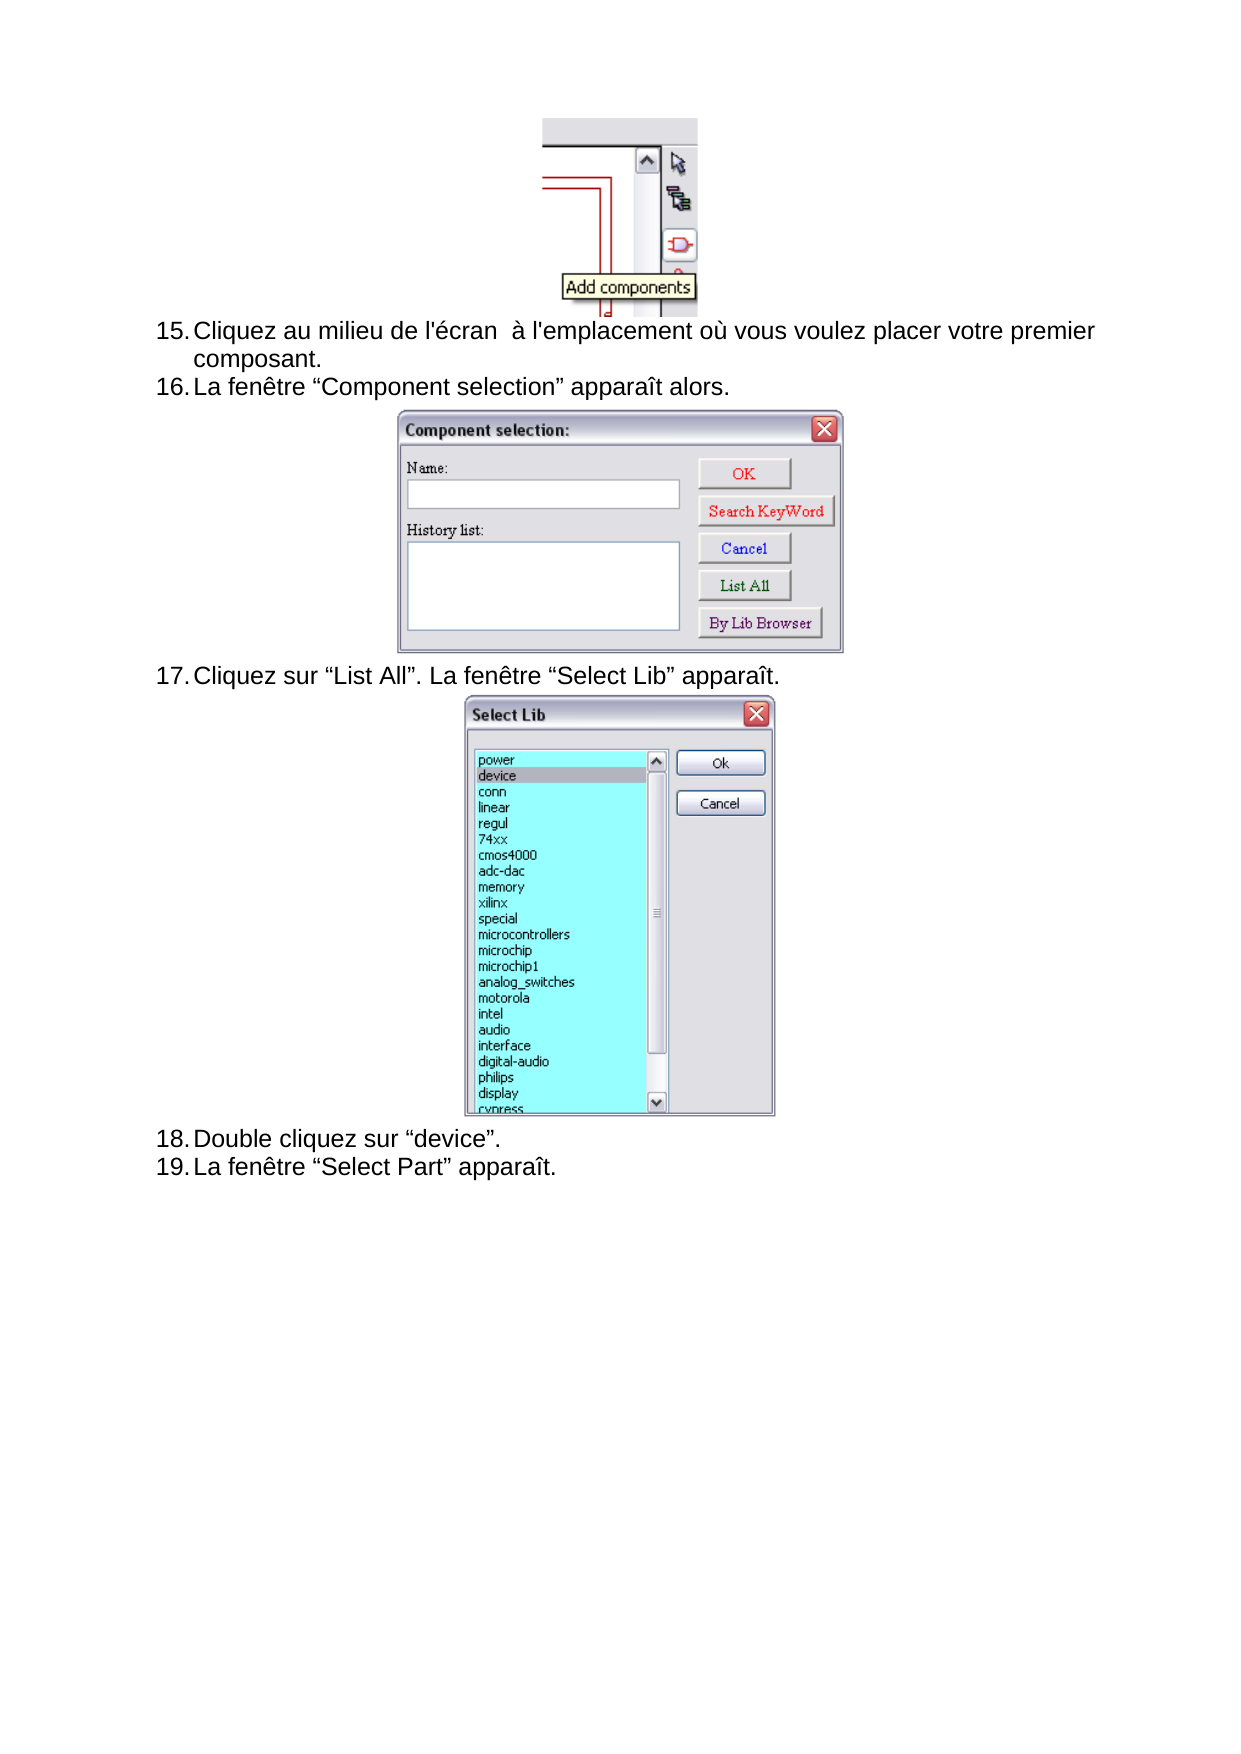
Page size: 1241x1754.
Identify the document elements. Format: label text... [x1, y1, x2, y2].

list Double cliquez sur “device”. [156, 690, 1122, 1152]
list Cliquez au milieu de l'écran à l'emplacement où vous voulez placer votre premier composant. [156, 118, 1122, 373]
list Cliquez sur “List All”. La fenêtre “Select Lib” apparaît. [156, 401, 1122, 690]
list La fenêtre “Component selection” apparaît alors. [156, 373, 1122, 401]
list La fenêtre “Select Part” apparaît. [156, 1152, 1122, 1180]
